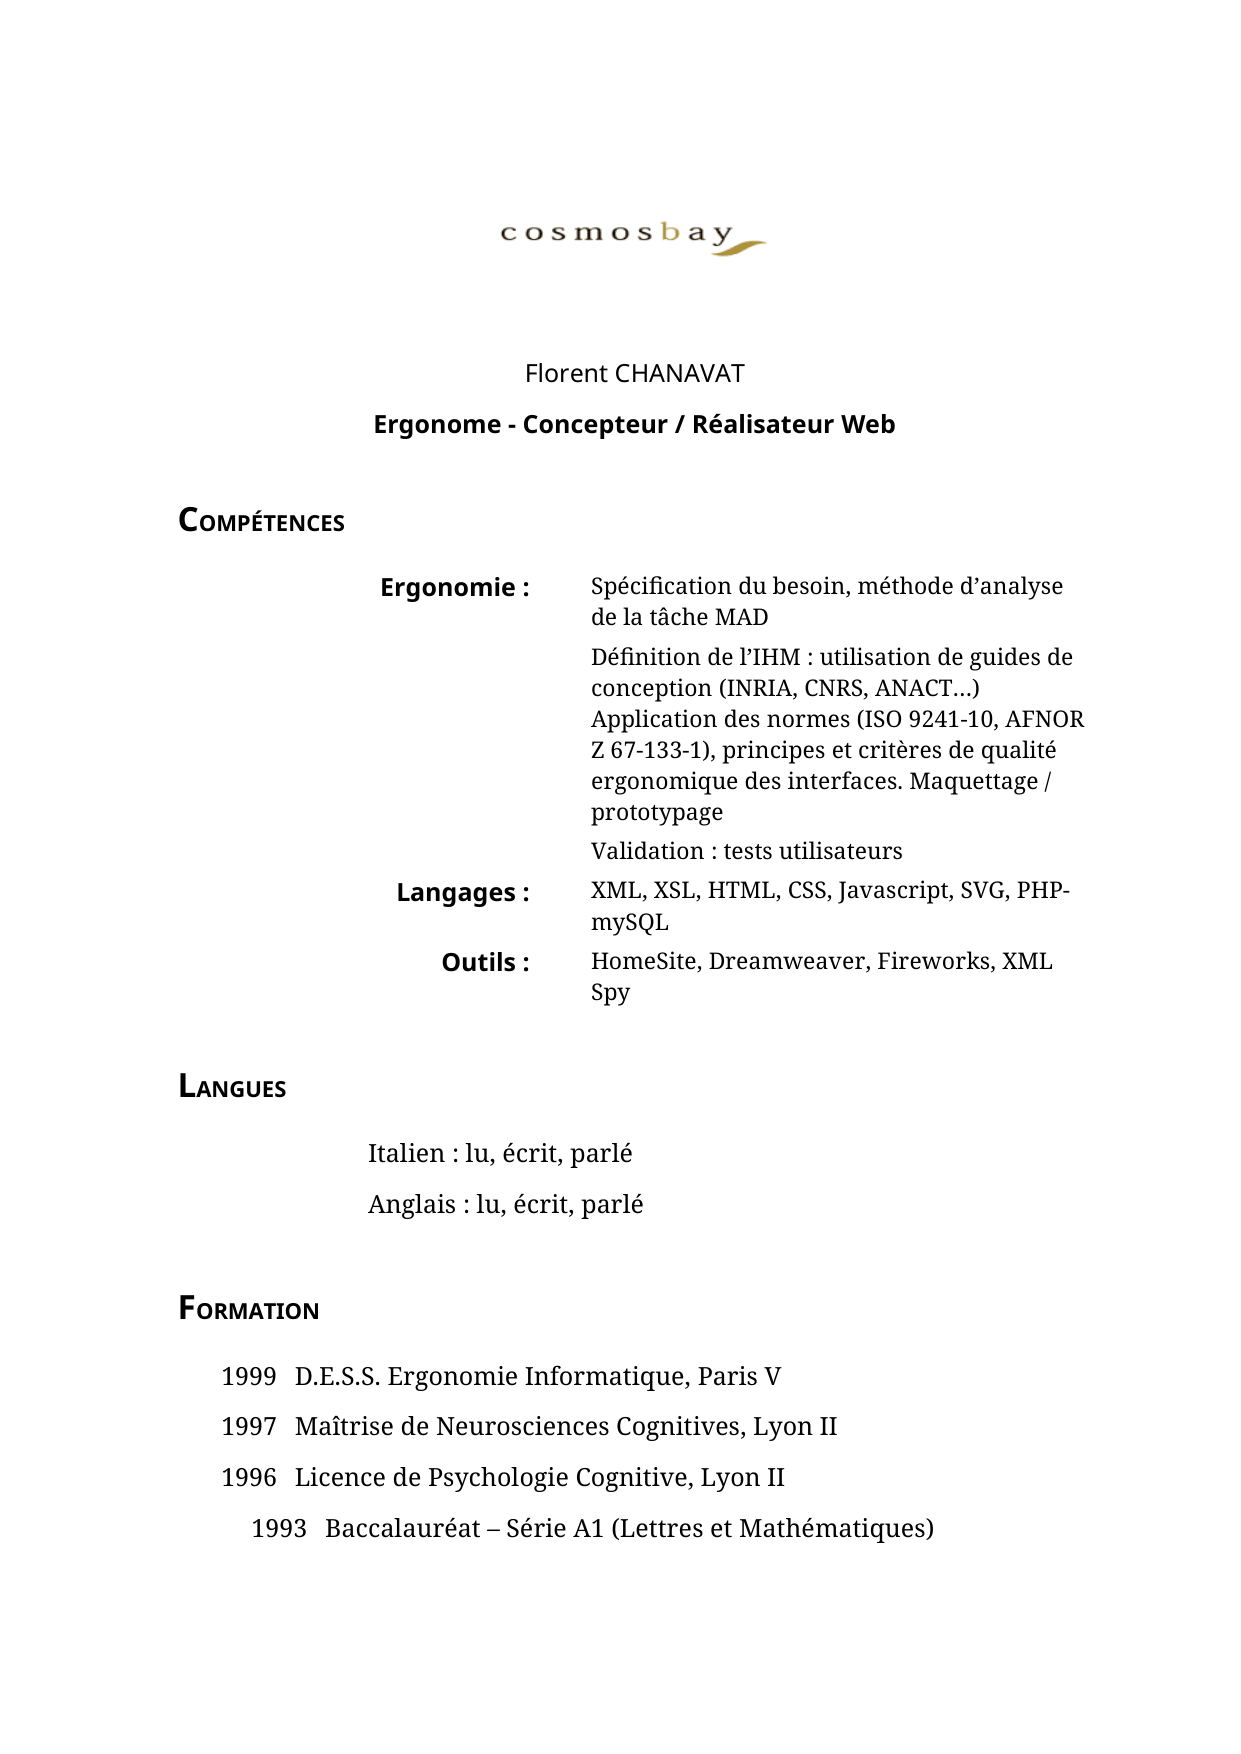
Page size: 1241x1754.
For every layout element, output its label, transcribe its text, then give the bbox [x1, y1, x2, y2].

text Ergonome - Concepteur / Réalisateur Web [177, 407, 1092, 441]
text Formation [177, 1283, 1092, 1329]
text Langues [177, 1061, 1092, 1107]
subtitle Italien : lu, écrit, parlé [294, 1136, 1092, 1170]
list Licence de Psychologie Cognitive, Lyon II [221, 1460, 1092, 1494]
table_cell Langages : [178, 870, 554, 941]
text 1993 Baccalauréat – Série A1 (Lettres et Mathématiques) [177, 1511, 1092, 1544]
text Florent CHANAVAT [177, 356, 1092, 390]
table_cell HomeSite, Dreamweaver, Fireworks, XML Spy [554, 941, 1093, 1011]
table_header Spécification du besoin, méthode d’analyse de la tâche MAD Définition de l’IHM : utilisation de guides de conception (INRIA, CNRS, ANACT…) Application des normes (ISO 9241-10, AFNOR Z 67-133-1), principes et critères de qualité ergonomique des interfaces. Maquettage / prototypage Validation : tests utilisateurs [554, 566, 1093, 870]
table_cell XML, XSL, HTML, CSS, Javascript, SVG, PHP-mySQL [554, 870, 1093, 941]
table_header Ergonomie : [178, 566, 554, 870]
list Maîtrise de Neurosciences Cognitives, Lyon II [221, 1409, 1092, 1443]
subtitle Anglais : lu, écrit, parlé [294, 1187, 1092, 1221]
table_cell Outils : [178, 941, 554, 1011]
subtitle D.E.S.S. Ergonomie Informatique, Paris V [221, 1359, 1092, 1393]
picture [496, 210, 774, 260]
text Compétences [177, 495, 1092, 541]
